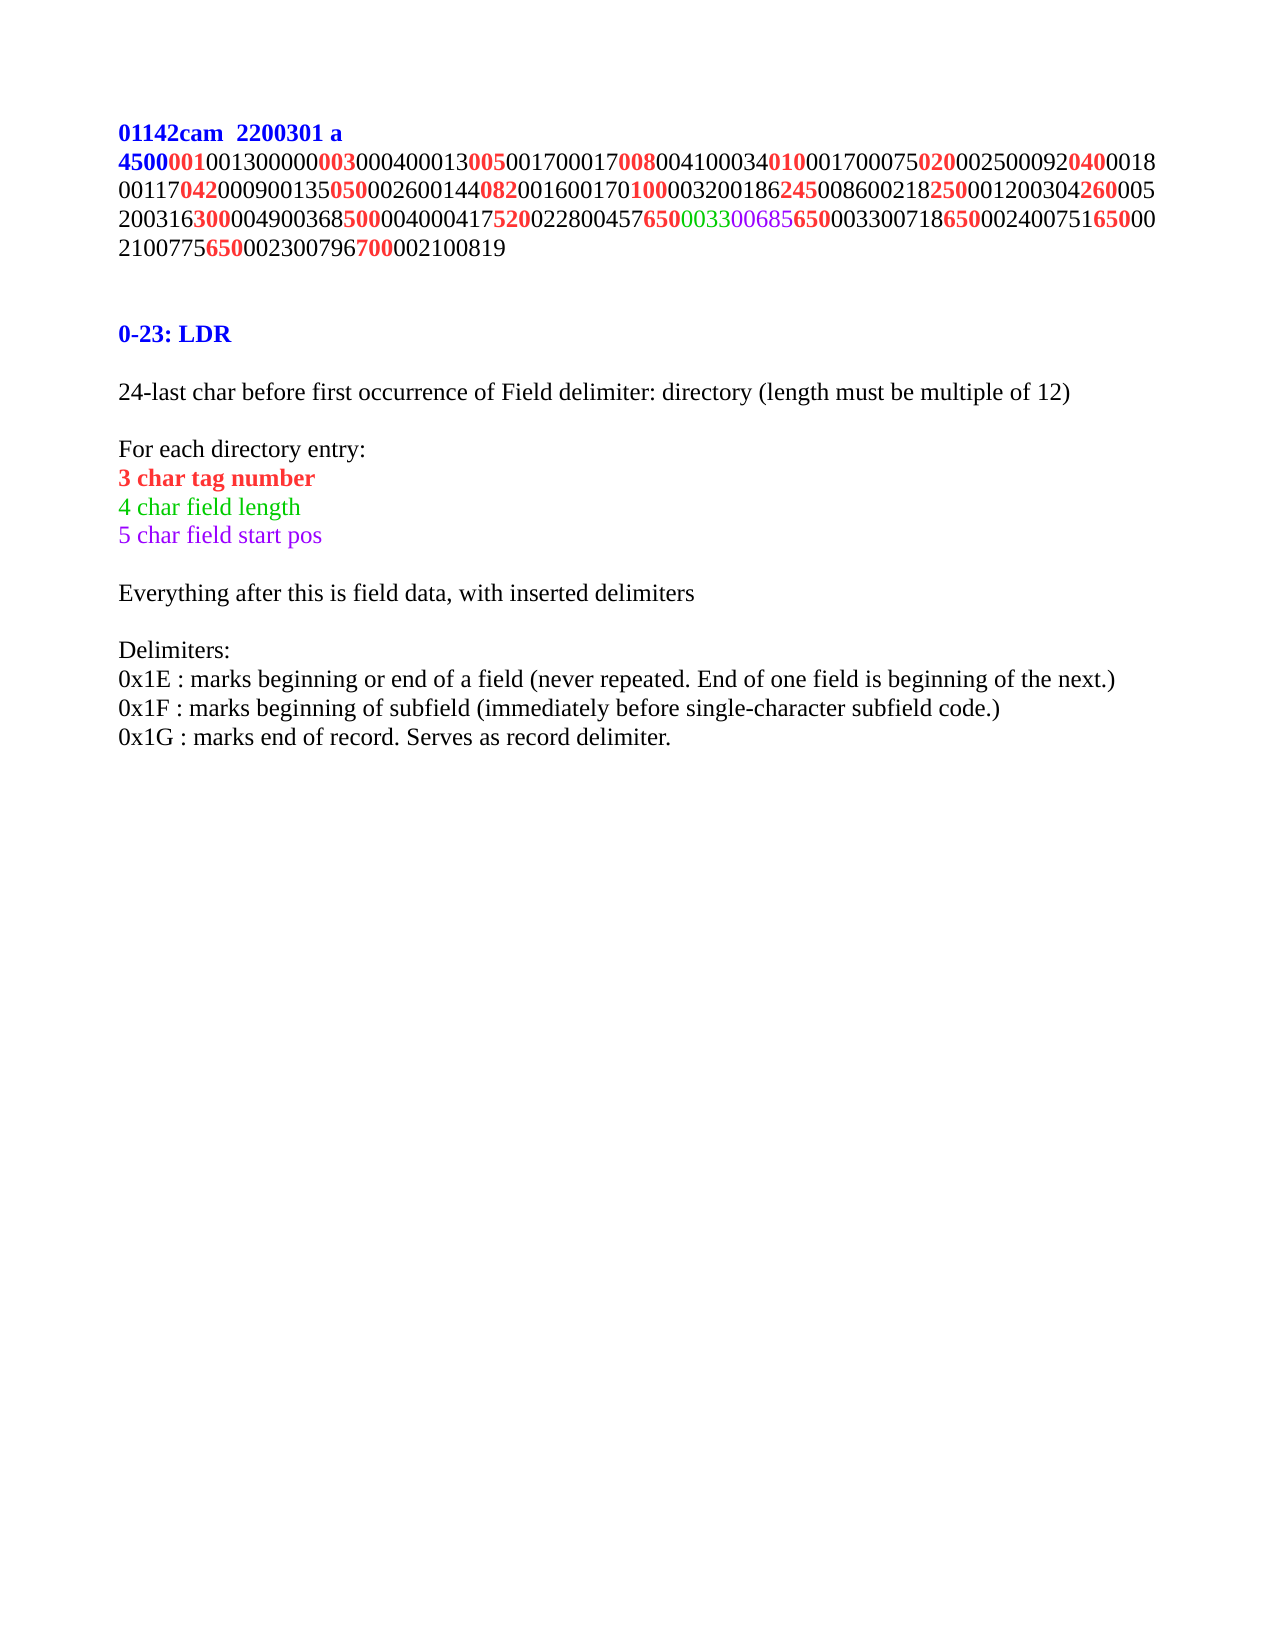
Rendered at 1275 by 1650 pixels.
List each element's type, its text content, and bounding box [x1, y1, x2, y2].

text 0-23: LDR [118, 319, 1157, 348]
text 0x1G : marks end of record. Serves as record delimiter. [118, 722, 1157, 751]
text 5 char field start pos [118, 521, 1157, 549]
text 0x1E : marks beginning or end of a field (never repeated. End of one field is beginning of the next.) [118, 664, 1157, 693]
text 3 char tag number [118, 463, 1157, 492]
text 0x1F : marks beginning of subfield (immediately before single-character subfield code.) [118, 693, 1157, 722]
text 24-last char before first occurrence of Field delimiter: directory (length must be multiple of 12) [118, 377, 1157, 406]
text For each directory entry: [118, 434, 1157, 463]
text Delimiters: [118, 636, 1157, 664]
text 01142cam 2200301 a 4500001001300000003000400013005001700017008004100034010001700075020002500092040001800117042000900135050002600144082001600170100003200186245008600218250001200304260005200316300004900368500004000417520022800457650003300685650003300718650002400751650002100775650002300796700002100819 [118, 118, 1157, 262]
text 4 char field length [118, 492, 1157, 521]
text Everything after this is field data, with inserted delimiters [118, 578, 1157, 607]
